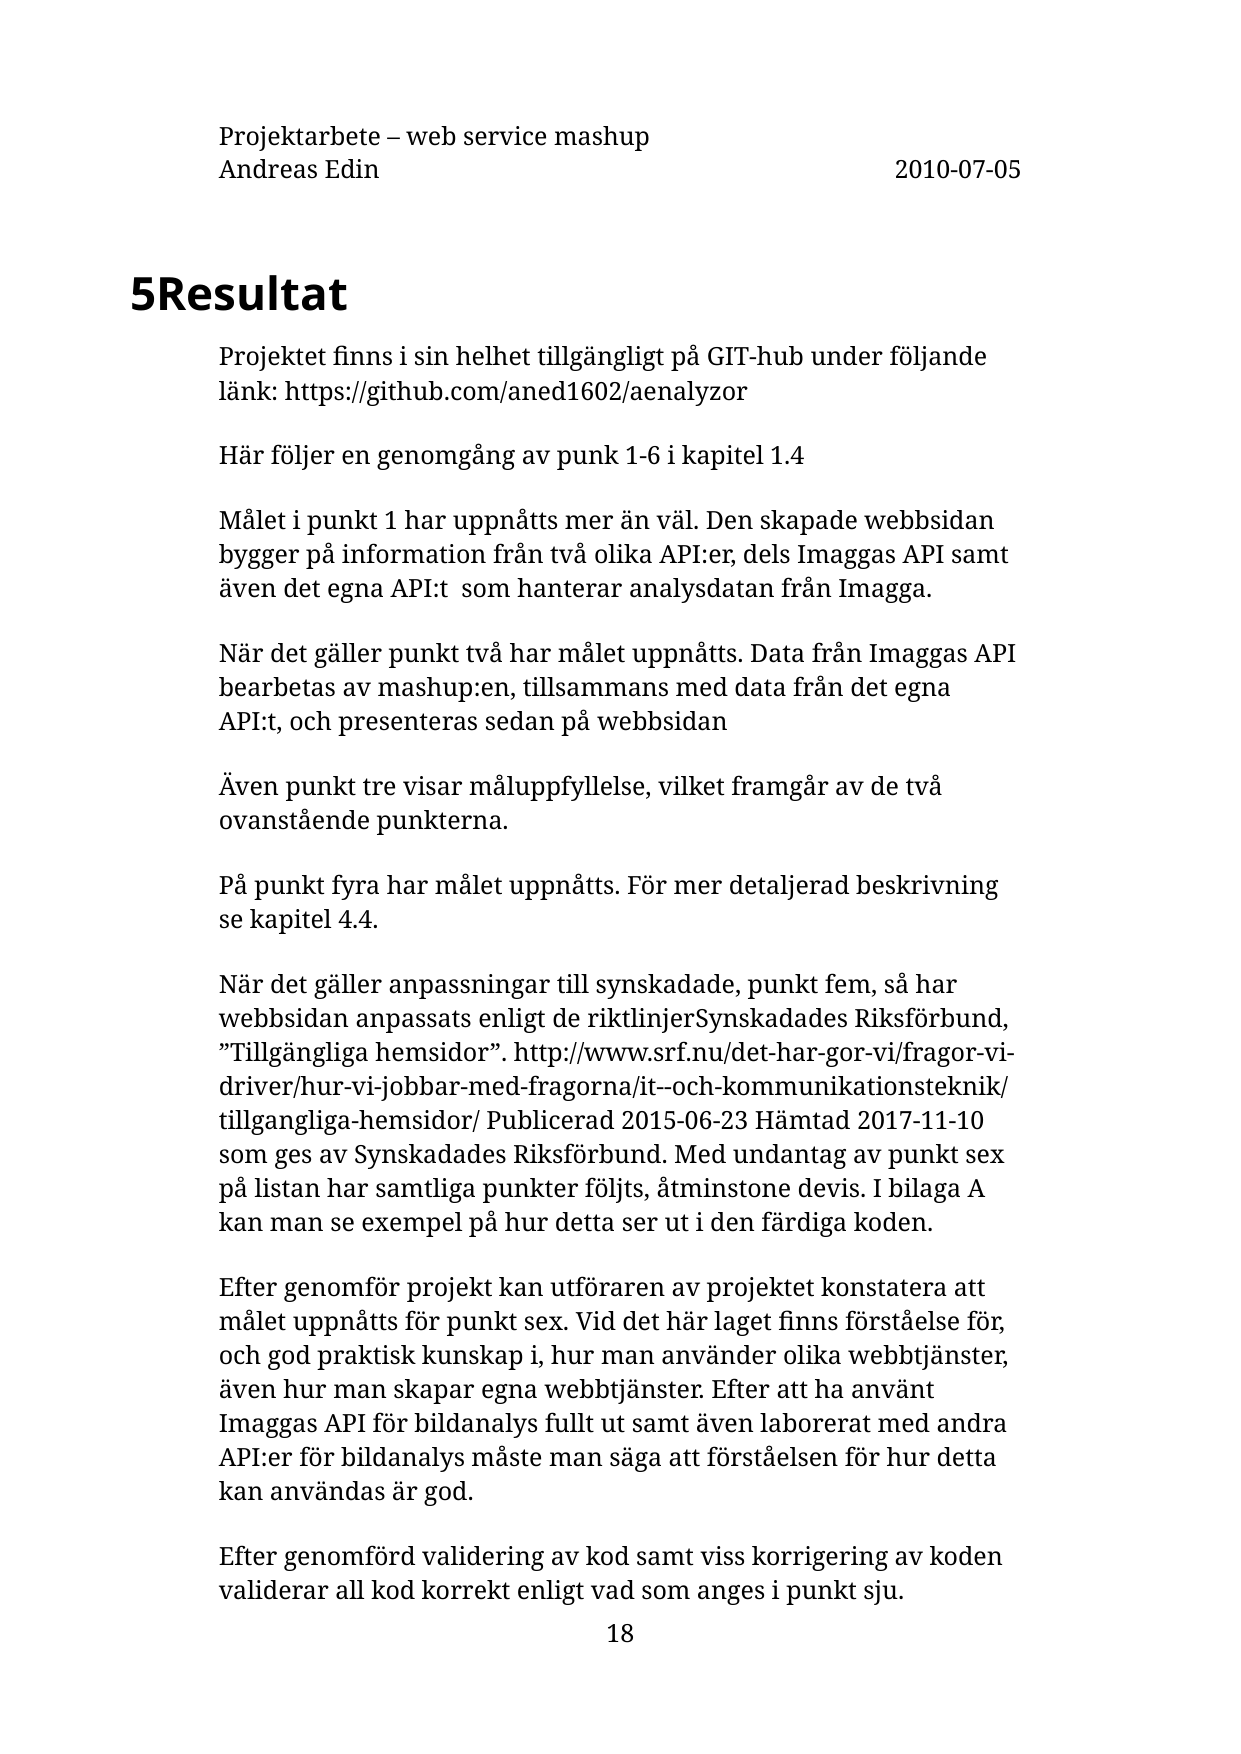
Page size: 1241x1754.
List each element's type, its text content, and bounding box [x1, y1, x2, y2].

text När det gäller anpassningar till synskadade, punkt fem, så har webbsidan anpassats enligt de riktlinjer[7] som ges av Synskadades Riksförbund. Med undantag av punkt sex på listan har samtliga punkter följts, åtminstone devis. I bilaga A kan man se exempel på hur detta ser ut i den färdiga koden. [218, 966, 1022, 1239]
text Efter genomförd validering av kod samt viss korrigering av koden validerar all kod korrekt enligt vad som anges i punkt sju. [218, 1539, 1022, 1607]
text Målet i punkt 1 har uppnåtts mer än väl. Den skapade webbsidan bygger på information från två olika API:er, dels Imaggas API samt även det egna API:t som hanterar analysdatan från Imagga. [218, 503, 1022, 605]
text När det gäller punkt två har målet uppnåtts. Data från Imaggas API bearbetas av mashup:en, tillsammans med data från det egna API:t, och presenteras sedan på webbsidan [218, 636, 1022, 738]
text Även punkt tre visar måluppfyllelse, vilket framgår av de två ovanstående punkterna. [218, 768, 1022, 837]
text Här följer en genomgång av punk 1-6 i kapitel 1.4 [218, 438, 1022, 472]
text På punkt fyra har målet uppnåtts. För mer detaljerad beskrivning se kapitel 4.4. [218, 867, 1022, 936]
subtitle Resultat [130, 261, 1022, 324]
text Efter genomför projekt kan utföraren av projektet konstatera att målet uppnåtts för punkt sex. Vid det här laget finns förståelse för, och god praktisk kunskap i, hur man använder olika webbtjänster, även hur man skapar egna webbtjänster. Efter att ha använt Imaggas API för bildanalys fullt ut samt även laborerat med andra API:er för bildanalys måste man säga att förståelsen för hur detta kan användas är god. [218, 1269, 1022, 1508]
text Projektet finns i sin helhet tillgängligt på GIT-hub under följande länk: https://github.com/aned1602/aenalyzor [218, 339, 1022, 407]
